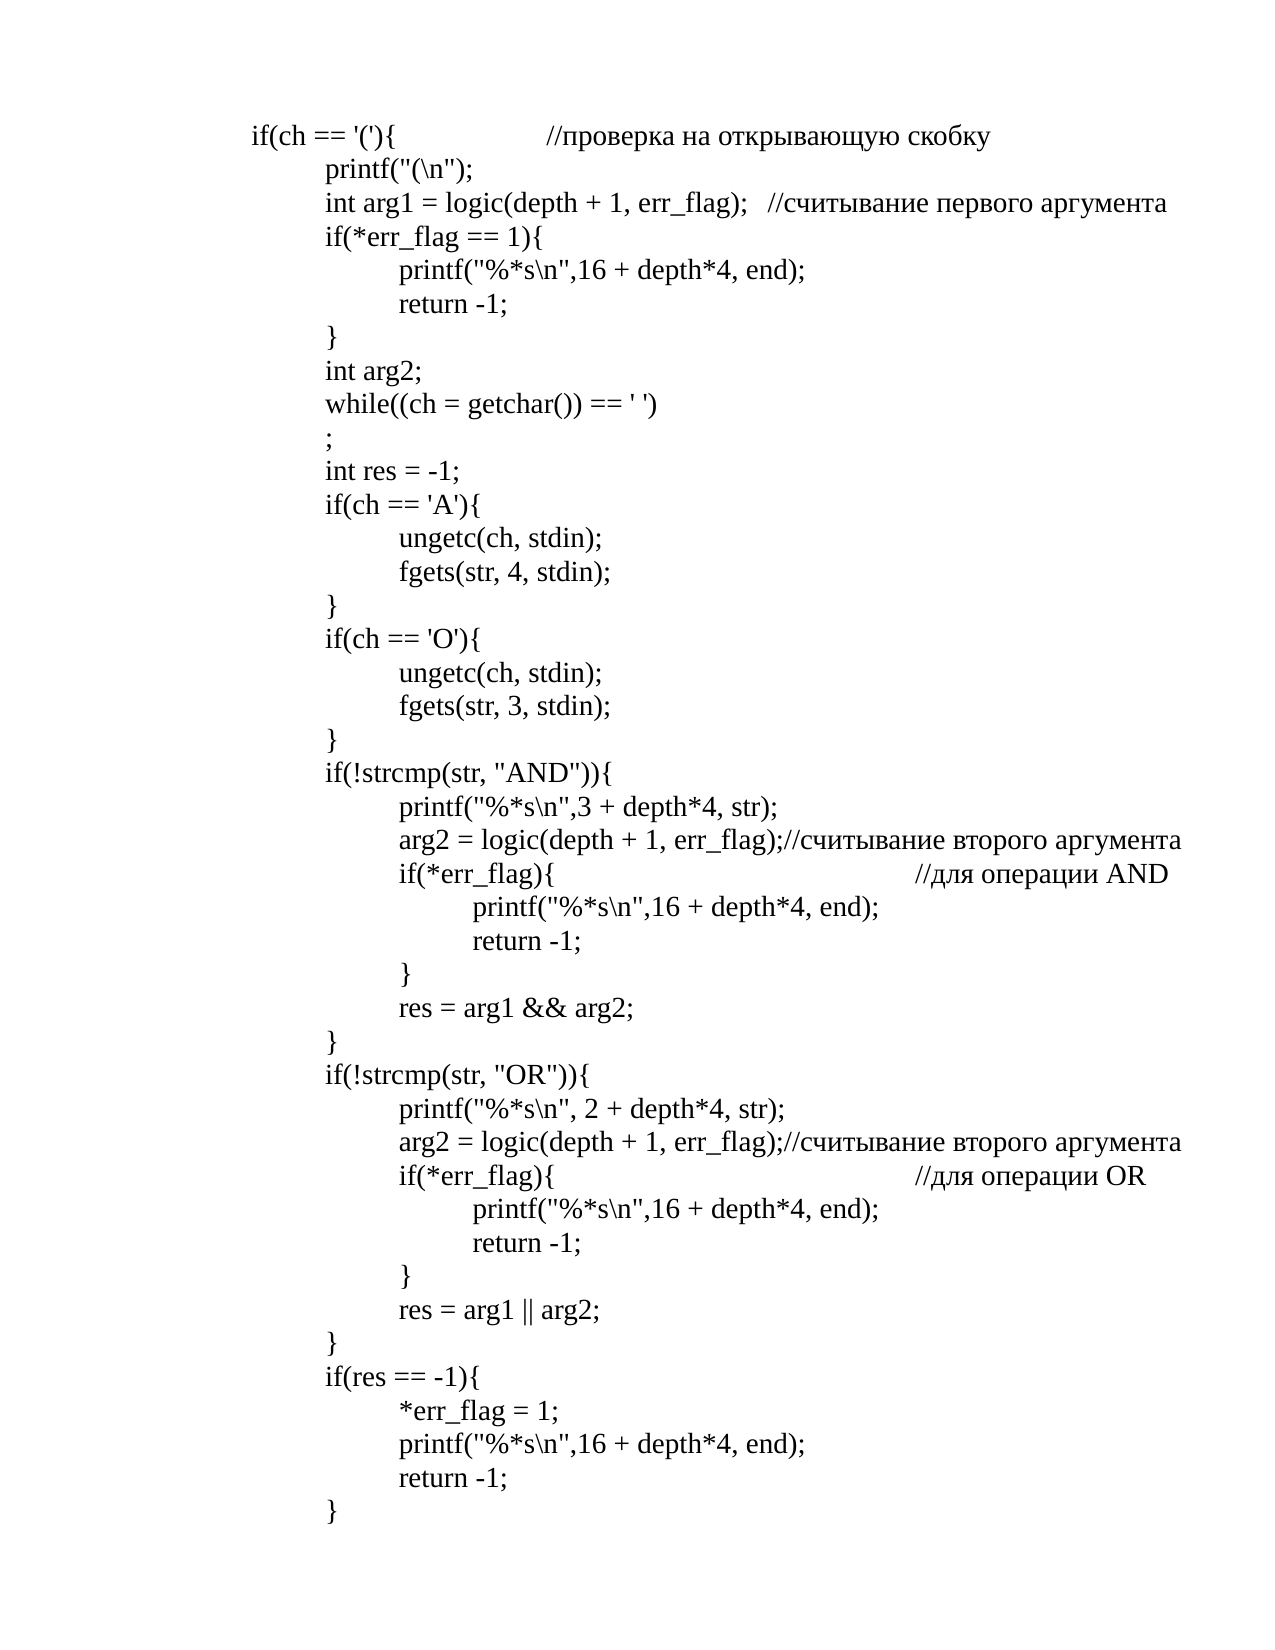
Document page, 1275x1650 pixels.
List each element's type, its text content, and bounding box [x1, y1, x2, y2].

text if(ch == 'O'){ [177, 621, 1186, 655]
text if(*err_flag){ //для операции OR [177, 1158, 1186, 1191]
text } [177, 319, 1186, 353]
text arg2 = logic(depth + 1, err_flag);//считывание второго аргумента [177, 822, 1186, 856]
text int res = -1; [177, 453, 1186, 487]
text ungetc(ch, stdin); [177, 521, 1186, 554]
text res = arg1 && arg2; [177, 990, 1186, 1024]
text } [177, 1493, 1186, 1527]
text } [177, 1326, 1186, 1359]
text if(ch == '('){ //проверка на открывающую скобку [177, 118, 1186, 152]
text *err_flag = 1; [177, 1393, 1186, 1426]
text return -1; [177, 1225, 1186, 1258]
text printf("%*s\n",16 + depth*4, end); [177, 1191, 1186, 1225]
text fgets(str, 3, stdin); [177, 688, 1186, 722]
text printf("%*s\n",16 + depth*4, end); [177, 252, 1186, 286]
text } [177, 957, 1186, 990]
text printf("%*s\n", 2 + depth*4, str); [177, 1091, 1186, 1124]
text if(*err_flag){ //для операции AND [177, 856, 1186, 889]
text fgets(str, 4, stdin); [177, 554, 1186, 588]
text printf("%*s\n",16 + depth*4, end); [177, 1426, 1186, 1460]
text if(!strcmp(str, "AND")){ [177, 755, 1186, 789]
text return -1; [177, 1460, 1186, 1493]
text printf("%*s\n",16 + depth*4, end); [177, 889, 1186, 923]
text int arg2; [177, 353, 1186, 386]
text return -1; [177, 286, 1186, 319]
text res = arg1 || arg2; [177, 1292, 1186, 1326]
text } [177, 1258, 1186, 1292]
text if(*err_flag == 1){ [177, 219, 1186, 252]
text if(res == -1){ [177, 1359, 1186, 1393]
text ungetc(ch, stdin); [177, 655, 1186, 688]
text } [177, 588, 1186, 621]
text } [177, 722, 1186, 755]
text printf("%*s\n",3 + depth*4, str); [177, 789, 1186, 822]
text if(ch == 'A'){ [177, 487, 1186, 521]
text int arg1 = logic(depth + 1, err_flag); //считывание первого аргумента [177, 185, 1186, 219]
text ; [177, 420, 1186, 453]
text if(!strcmp(str, "OR")){ [177, 1057, 1186, 1091]
text printf("(\n"); [177, 152, 1186, 185]
text arg2 = logic(depth + 1, err_flag);//считывание второго аргумента [177, 1124, 1186, 1158]
text } [177, 1024, 1186, 1057]
text while((ch = getchar()) == ' ') [177, 386, 1186, 420]
text return -1; [177, 923, 1186, 957]
